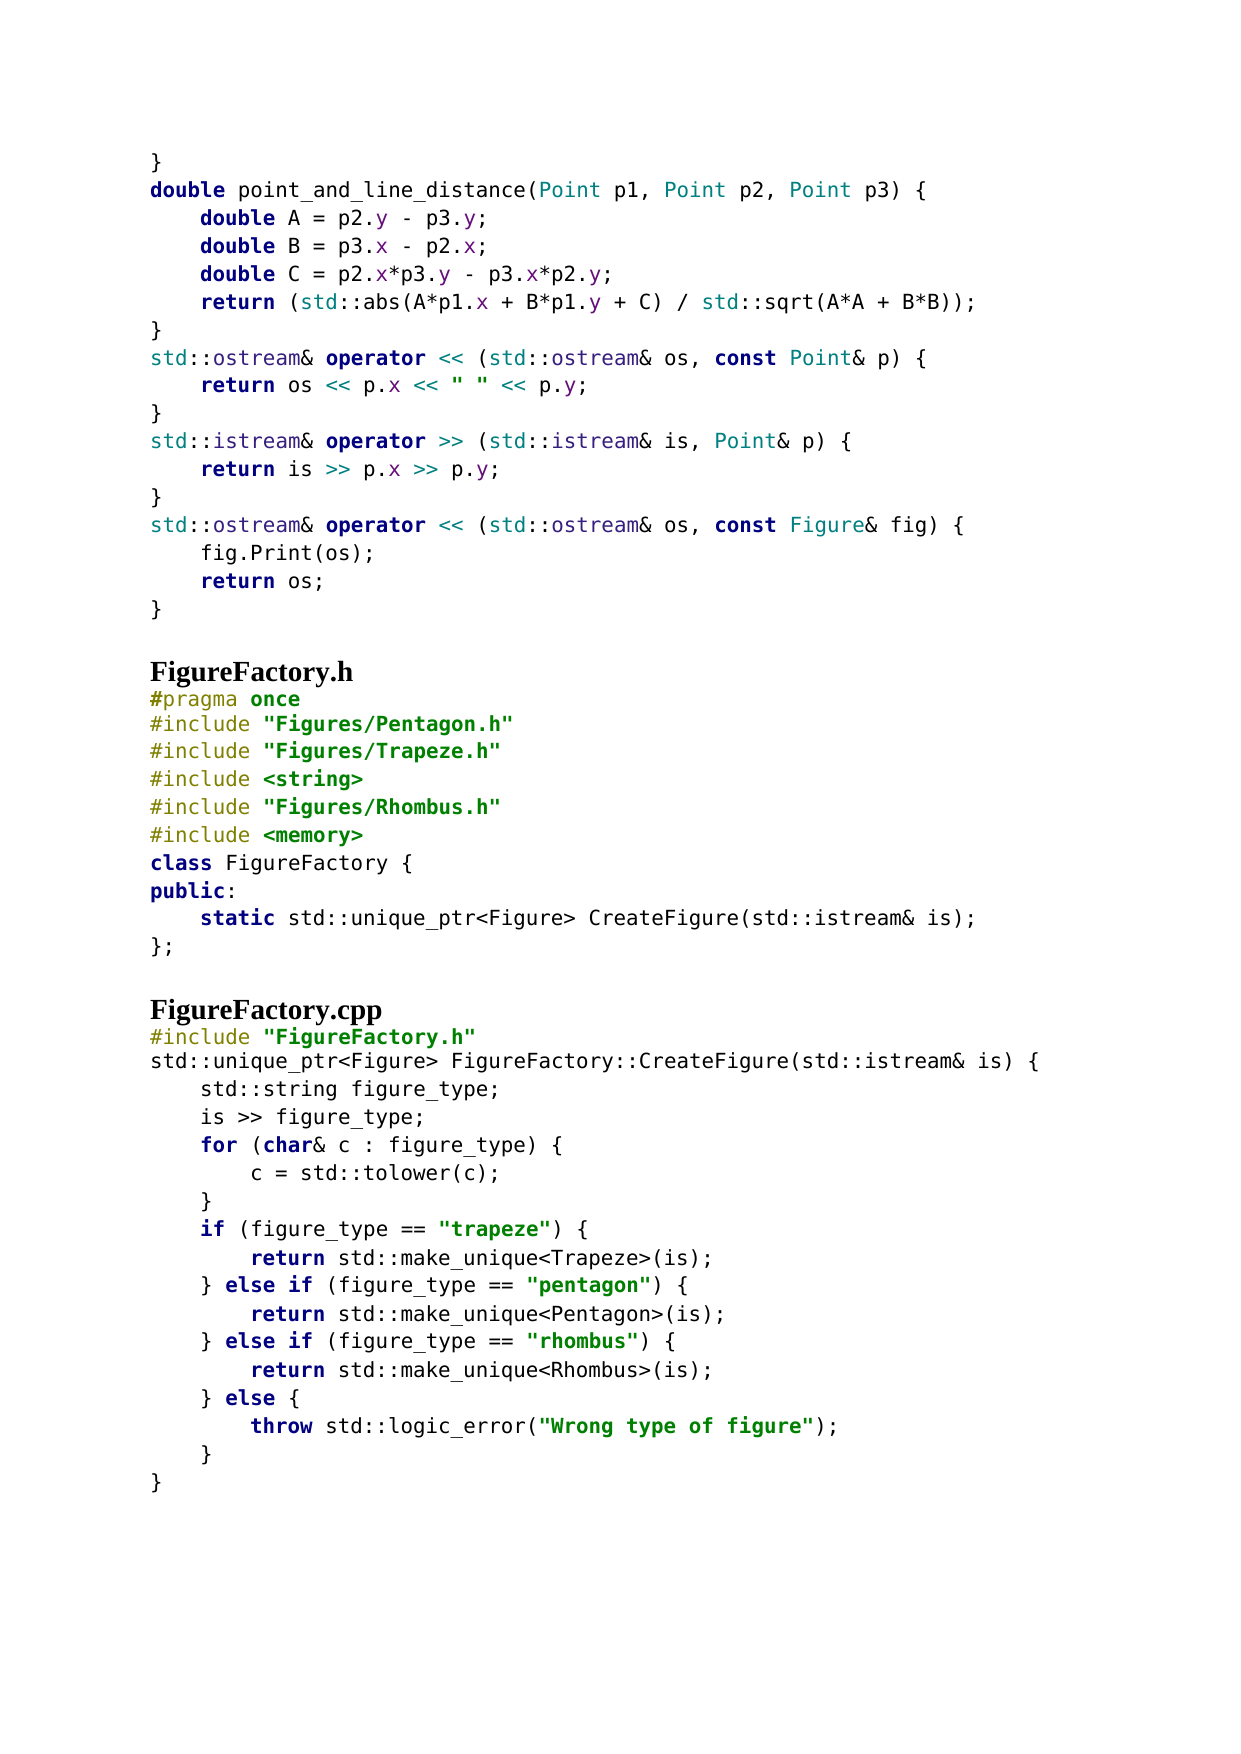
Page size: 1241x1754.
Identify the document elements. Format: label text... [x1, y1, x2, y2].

text for (char& c : figure_type) { [150, 1133, 1090, 1158]
text std::ostream& operator << (std::ostream& os, const Figure& fig) { [150, 513, 1090, 537]
text return os; [150, 569, 1090, 593]
text c = std::tolower(c); [150, 1161, 1090, 1186]
text #include <memory> [150, 823, 1090, 847]
text public: [150, 879, 1090, 903]
text if (figure_type == "trapeze") { [150, 1217, 1090, 1242]
text } [150, 1442, 1090, 1466]
text #include "FigureFactory.h" [150, 1025, 1090, 1049]
text std::string figure_type; [150, 1077, 1090, 1102]
text FigureFactory.cpp [150, 992, 1090, 1025]
text #include "Figures/Rhombus.h" [150, 795, 1090, 819]
text FigureFactory.h [150, 654, 1090, 687]
text double B = p3.x - p2.x; [150, 234, 1090, 258]
text } [150, 597, 1090, 621]
text #include "Figures/Trapeze.h" [150, 739, 1090, 764]
text static std::unique_ptr<Figure> CreateFigure(std::istream& is); [150, 906, 1090, 931]
text is >> figure_type; [150, 1105, 1090, 1130]
text double C = p2.x*p3.y - p3.x*p2.y; [150, 262, 1090, 286]
text #pragma once [150, 687, 1090, 712]
text return (std::abs(A*p1.x + B*p1.y + C) / std::sqrt(A*A + B*B)); [150, 290, 1090, 314]
text #include "Figures/Pentagon.h" [150, 712, 1090, 736]
text } else if (figure_type == "rhombus") { [150, 1329, 1090, 1354]
text } else if (figure_type == "pentagon") { [150, 1273, 1090, 1298]
text } [150, 150, 1090, 174]
text return is >> p.x >> p.y; [150, 457, 1090, 481]
text } [150, 1470, 1090, 1494]
text class FigureFactory { [150, 851, 1090, 875]
text #include <string> [150, 767, 1090, 792]
text double point_and_line_distance(Point p1, Point p2, Point p3) { [150, 178, 1090, 202]
text std::ostream& operator << (std::ostream& os, const Point& p) { [150, 346, 1090, 370]
text throw std::logic_error("Wrong type of figure"); [150, 1414, 1090, 1438]
text return os << p.x << " " << p.y; [150, 373, 1090, 398]
text return std::make_unique<Trapeze>(is); [150, 1246, 1090, 1270]
text return std::make_unique<Pentagon>(is); [150, 1302, 1090, 1326]
text }; [150, 934, 1090, 959]
text } [150, 401, 1090, 426]
text return std::make_unique<Rhombus>(is); [150, 1358, 1090, 1382]
text } [150, 485, 1090, 509]
text std::istream& operator >> (std::istream& is, Point& p) { [150, 429, 1090, 453]
text fig.Print(os); [150, 541, 1090, 565]
text std::unique_ptr<Figure> FigureFactory::CreateFigure(std::istream& is) { [150, 1049, 1090, 1074]
text } [150, 1189, 1090, 1214]
text } [150, 318, 1090, 342]
text double A = p2.y - p3.y; [150, 206, 1090, 230]
text } else { [150, 1386, 1090, 1410]
